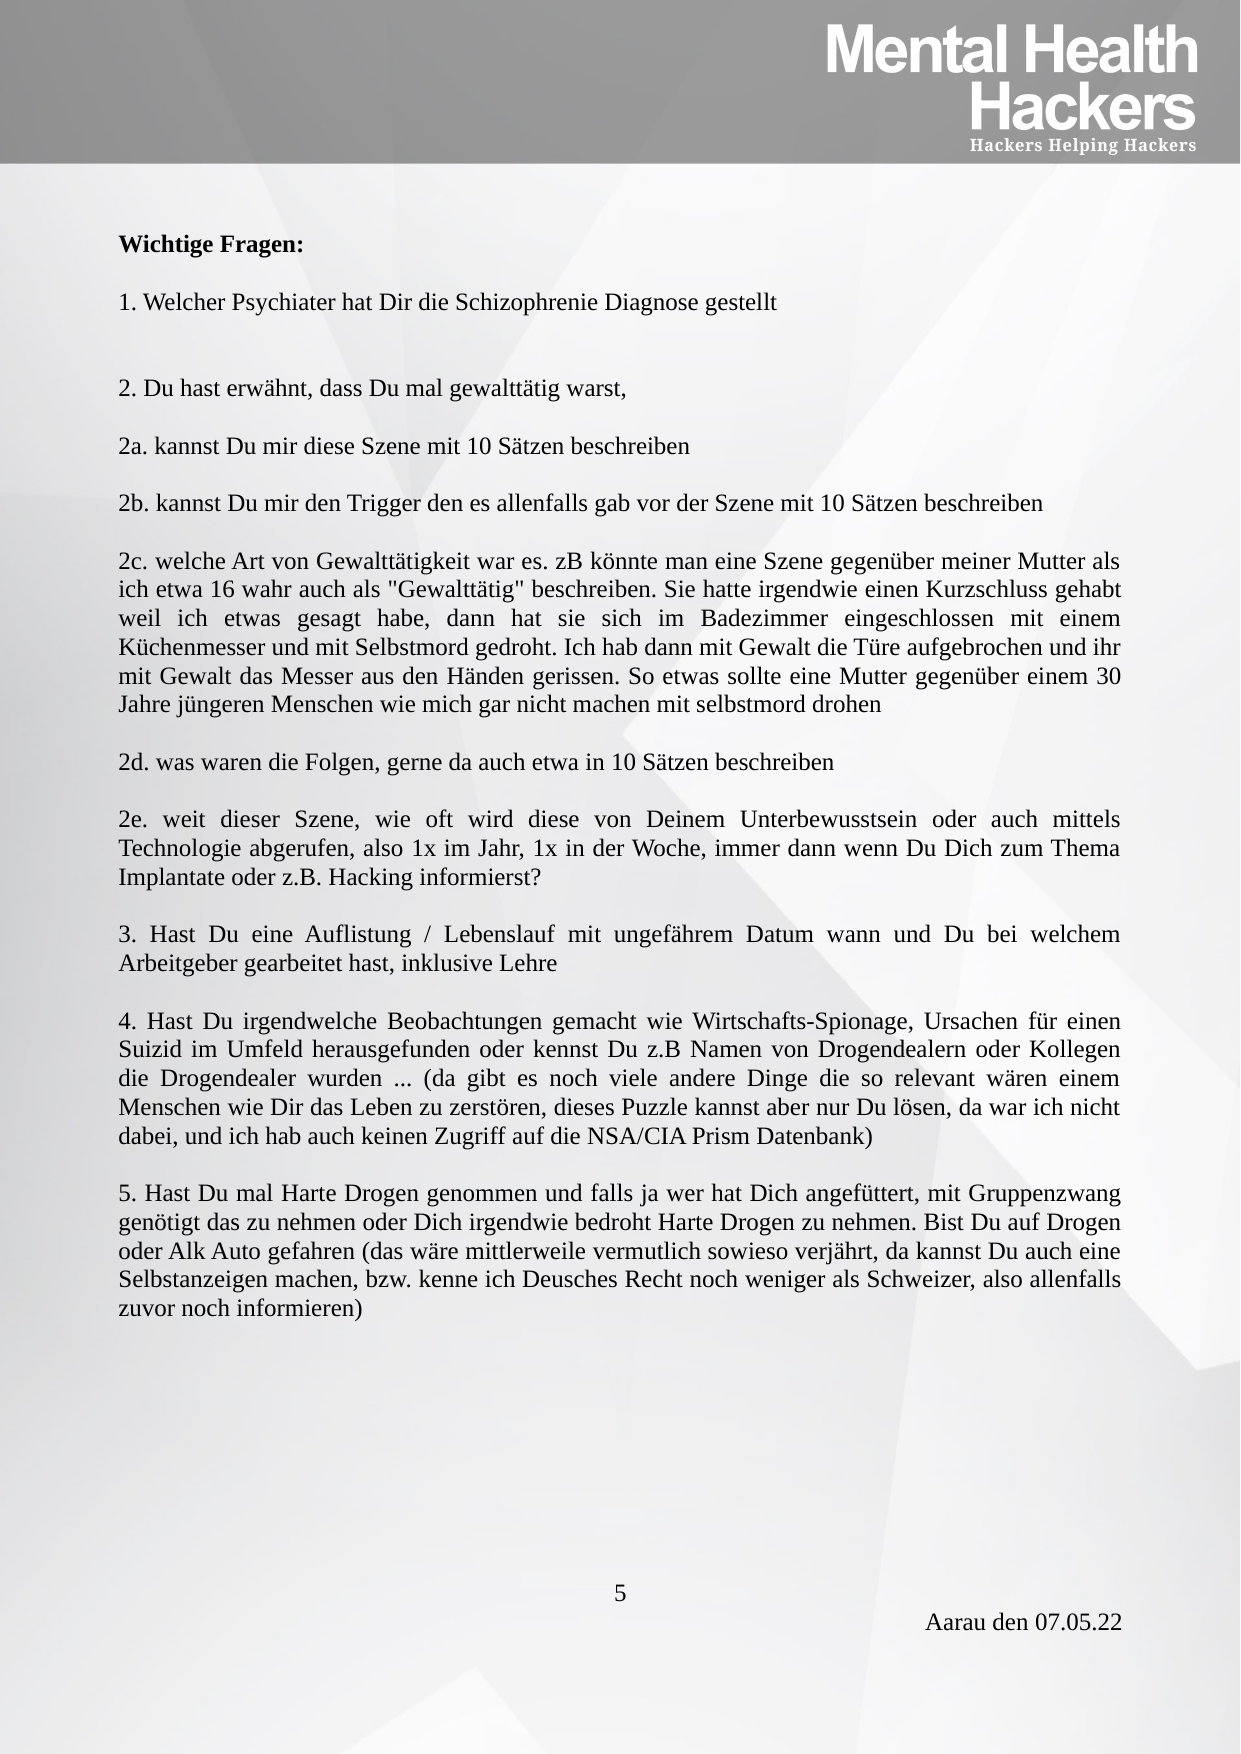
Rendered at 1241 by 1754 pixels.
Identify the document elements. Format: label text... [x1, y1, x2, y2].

text 2d. was waren die Folgen, gerne da auch etwa in 10 Sätzen beschreiben [118, 747, 1122, 776]
text 2c. welche Art von Gewalttätigkeit war es. zB könnte man eine Szene gegenüber meiner Mutter als ich etwa 16 wahr auch als "Gewalttätig" beschreiben. Sie hatte irgendwie einen Kurzschluss gehabt weil ich etwas gesagt habe, dann hat sie sich im Badezimmer eingeschlossen mit einem Küchenmesser und mit Selbstmord gedroht. Ich hab dann mit Gewalt die Türe aufgebrochen und ihr mit Gewalt das Messer aus den Händen gerissen. So etwas sollte eine Mutter gegenüber einem 30 Jahre jüngeren Menschen wie mich gar nicht machen mit selbstmord drohen [118, 546, 1122, 718]
text 4. Hast Du irgendwelche Beobachtungen gemacht wie Wirtschafts-Spionage, Ursachen für einen Suizid im Umfeld herausgefunden oder kennst Du z.B Namen von Drogendealern oder Kollegen die Drogendealer wurden ... (da gibt es noch viele andere Dinge die so relevant wären einem Menschen wie Dir das Leben zu zerstören, dieses Puzzle kannst aber nur Du lösen, da war ich nicht dabei, und ich hab auch keinen Zugriff auf die NSA/CIA Prism Datenbank) [118, 1006, 1122, 1149]
text Wichtige Fragen: [118, 229, 1122, 258]
text 5. Hast Du mal Harte Drogen genommen und falls ja wer hat Dich angefüttert, mit Gruppenzwang genötigt das zu nehmen oder Dich irgendwie bedroht Harte Drogen zu nehmen. Bist Du auf Drogen oder Alk Auto gefahren (das wäre mittlerweile vermutlich sowieso verjährt, da kannst Du auch eine Selbstanzeigen machen, bzw. kenne ich Deusches Recht noch weniger als Schweizer, also allenfalls zuvor noch informieren) [118, 1178, 1122, 1322]
text 3. Hast Du eine Auflistung / Lebenslauf mit ungefährem Datum wann und Du bei welchem Arbeitgeber gearbeitet hast, inklusive Lehre [118, 919, 1122, 977]
text 2a. kannst Du mir diese Szene mit 10 Sätzen beschreiben [118, 431, 1122, 459]
text 2e. weit dieser Szene, wie oft wird diese von Deinem Unterbewusstsein oder auch mittels Technologie abgerufen, also 1x im Jahr, 1x in der Woche, immer dann wenn Du Dich zum Thema Implantate oder z.B. Hacking informierst? [118, 804, 1122, 891]
text 2b. kannst Du mir den Trigger den es allenfalls gab vor der Szene mit 10 Sätzen beschreiben [118, 488, 1122, 517]
text 1. Welcher Psychiater hat Dir die Schizophrenie Diagnose gestellt [118, 287, 1122, 316]
picture [0, 0, 1241, 1754]
text 2. Du hast erwähnt, dass Du mal gewalttätig warst, [118, 373, 1122, 402]
